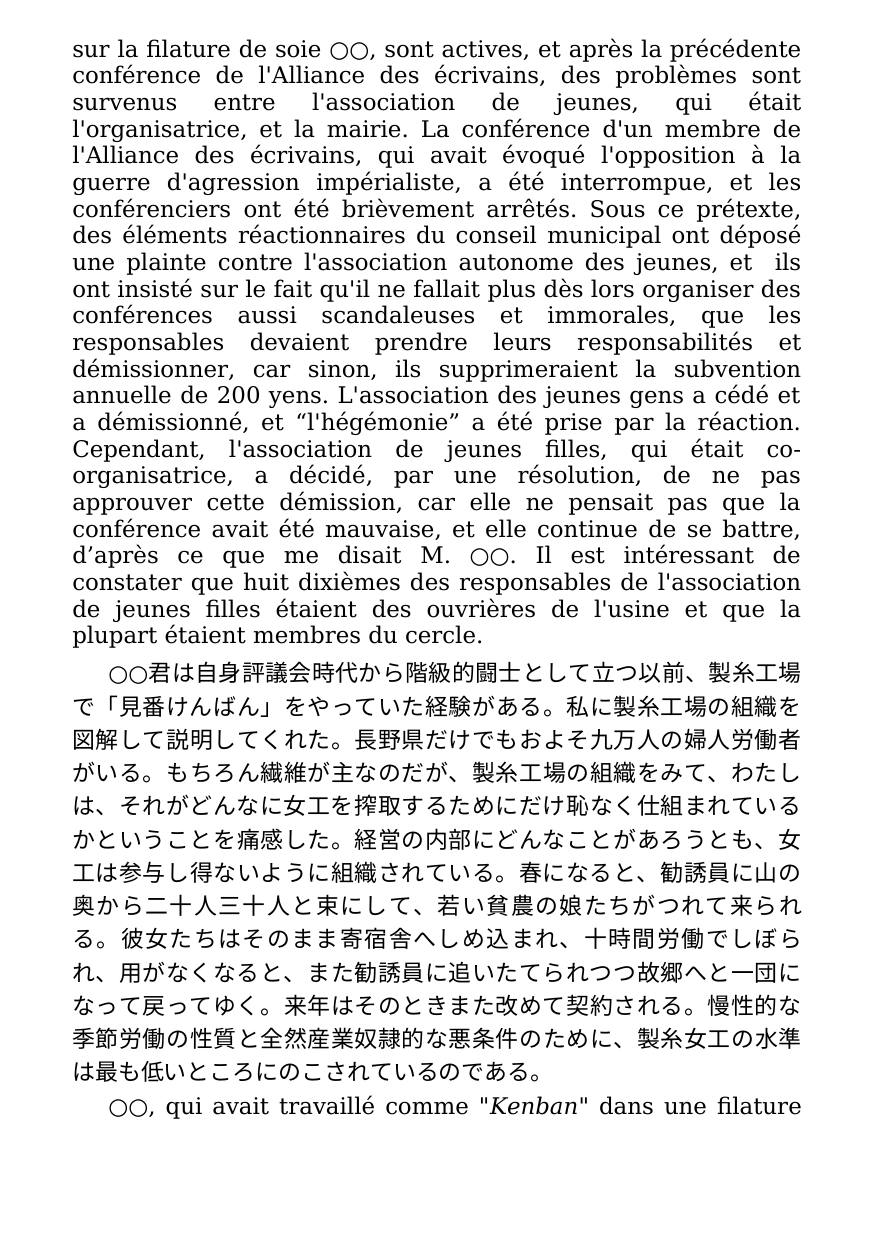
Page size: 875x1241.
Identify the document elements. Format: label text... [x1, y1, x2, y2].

text sur la filature de soie ○○, sont actives, et après la précédente conférence de l'Alliance des écrivains, des problèmes sont survenus entre l'association de jeunes, qui était l'organisatrice, et la mairie. La conférence d'un membre de l'Alliance des écrivains, qui avait évoqué l'opposition à la guerre d'agression impérialiste, a été interrompue, et les conférenciers ont été brièvement arrêtés. Sous ce prétexte, des éléments réactionnaires du conseil municipal ont déposé une plainte contre l'association autonome des jeunes, et ils ont insisté sur le fait qu'il ne fallait plus dès lors organiser des conférences aussi scandaleuses et immorales, que les responsables devaient prendre leurs responsabilités et démissionner, car sinon, ils supprimeraient la subvention annuelle de 200 yens. L'association des jeunes gens a cédé et a démissionné, et “l'hégémonie” a été prise par la réaction. Cependant, l'association de jeunes filles, qui était co-organisatrice, a décidé, par une résolution, de ne pas approuver cette démission, car elle ne pensait pas que la conférence avait été mauvaise, et elle continue de se battre, d’après ce que me disait M. ○○. Il est intéressant de constater que huit dixièmes des responsables de l'association de jeunes filles étaient des ouvrières de l'usine et que la plupart étaient membres du cercle. [72, 36, 802, 649]
text ○○君は自身評議会時代から階級的闘士として立つ以前、製糸工場で「見番けんばん」をやっていた経験がある。私に製糸工場の組織を図解して説明してくれた。長野県だけでもおよそ九万人の婦人労働者がいる。もちろん繊維が主なのだが、製糸工場の組織をみて、わたしは、それがどんなに女工を搾取するためにだけ恥なく仕組まれているかということを痛感した。経営の内部にどんなことがあろうとも、女工は参与し得ないように組織されている。春になると、勧誘員に山の奥から二十人三十人と束にして、若い貧農の娘たちがつれて来られる。彼女たちはそのまま寄宿舎へしめ込まれ、十時間労働でしぼられ、用がなくなると、また勧誘員に追いたてられつつ故郷へと一団になって戻ってゆく。来年はそのときまた改めて契約される。慢性的な季節労働の性質と全然産業奴隷的な悪条件のために、製糸女工の水準は最も低いところにのこされているのである。 [72, 655, 802, 1087]
text ○○, qui avait travaillé comme "Kenban" dans une filature [72, 1093, 802, 1120]
